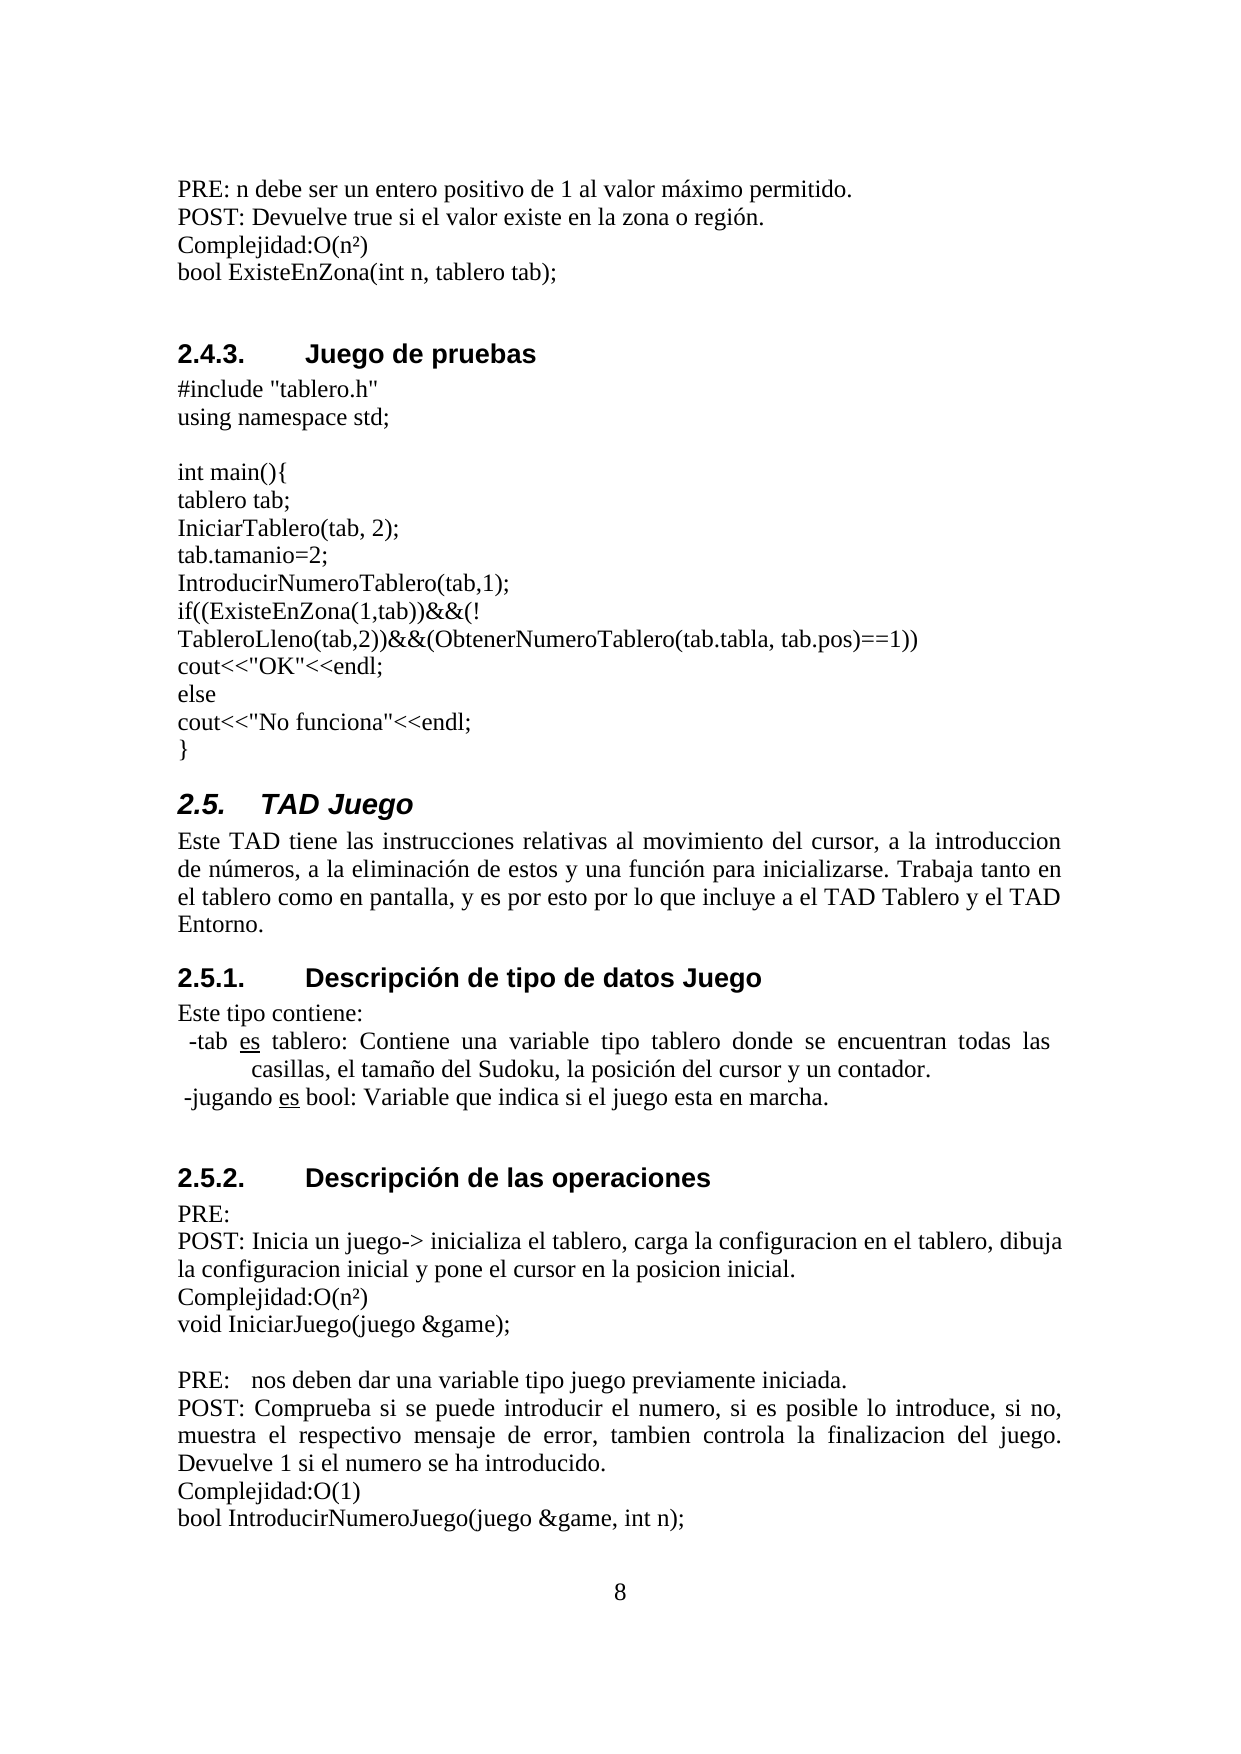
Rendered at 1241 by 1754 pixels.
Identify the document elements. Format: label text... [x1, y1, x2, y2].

text if((ExisteEnZona(1,tab))&&(!TableroLleno(tab,2))&&(ObtenerNumeroTablero(tab.tabla, tab.pos)==1)) [177, 597, 1063, 652]
text IntroducirNumeroTablero(tab,1); [177, 569, 1063, 597]
text #include "tablero.h" [177, 375, 1063, 403]
text PRE: n debe ser un entero positivo de 1 al valor máximo permitido. [177, 175, 1063, 203]
text -jugando es bool: Variable que indica si el juego esta en marcha. [177, 1083, 1063, 1110]
text tab.tamanio=2; [177, 542, 1063, 569]
text Este tipo contiene: [177, 999, 1063, 1027]
text -tab es tablero: Contiene una variable tipo tablero donde se encuentran todas las casillas, el tamaño del Sudoku, la posición del cursor y un contador. [177, 1027, 1063, 1083]
text POST: Devuelve true si el valor existe en la zona o región. [177, 203, 1063, 231]
text void IniciarJuego(juego &game); [177, 1311, 1063, 1338]
text Complejidad:O(n²) [177, 231, 1063, 258]
subtitle TAD Juego [177, 788, 1063, 821]
text Complejidad:O(n²) [177, 1283, 1063, 1311]
text Complejidad:O(1) [177, 1477, 1063, 1504]
text bool IntroducirNumeroJuego(juego &game, int n); [177, 1504, 1063, 1532]
text tablero tab; [177, 486, 1063, 514]
text POST: Comprueba si se puede introducir el numero, si es posible lo introduce, si no, muestra el respectivo mensaje de error, tambien controla la finalizacion del juego. Devuelve 1 si el numero se ha introducido. [177, 1394, 1063, 1477]
text using namespace std; [177, 403, 1063, 431]
text cout<<"OK"<<endl; [177, 652, 1063, 680]
text else [177, 680, 1063, 708]
text cout<<"No funciona"<<endl; [177, 708, 1063, 736]
text IniciarTablero(tab, 2); [177, 514, 1063, 542]
subtitle Descripción de las operaciones [177, 1163, 1063, 1193]
text bool ExisteEnZona(int n, tablero tab); [177, 258, 1063, 286]
text POST: Inicia un juego-> inicializa el tablero, carga la configuracion en el tablero, dibuja la configuracion inicial y pone el cursor en la posicion inicial. [177, 1227, 1063, 1283]
text } [177, 736, 1063, 763]
text PRE: nos deben dar una variable tipo juego previamente iniciada. [177, 1366, 1063, 1394]
text int main(){ [177, 458, 1063, 486]
text Este TAD tiene las instrucciones relativas al movimiento del cursor, a la introduccion de números, a la eliminación de estos y una función para inicializarse. Trabaja tanto en el tablero como en pantalla, y es por esto por lo que incluye a el TAD Tablero y el TAD Entorno. [177, 827, 1063, 938]
subtitle Descripción de tipo de datos Juego [177, 963, 1063, 993]
subtitle Juego de pruebas [177, 339, 1063, 369]
